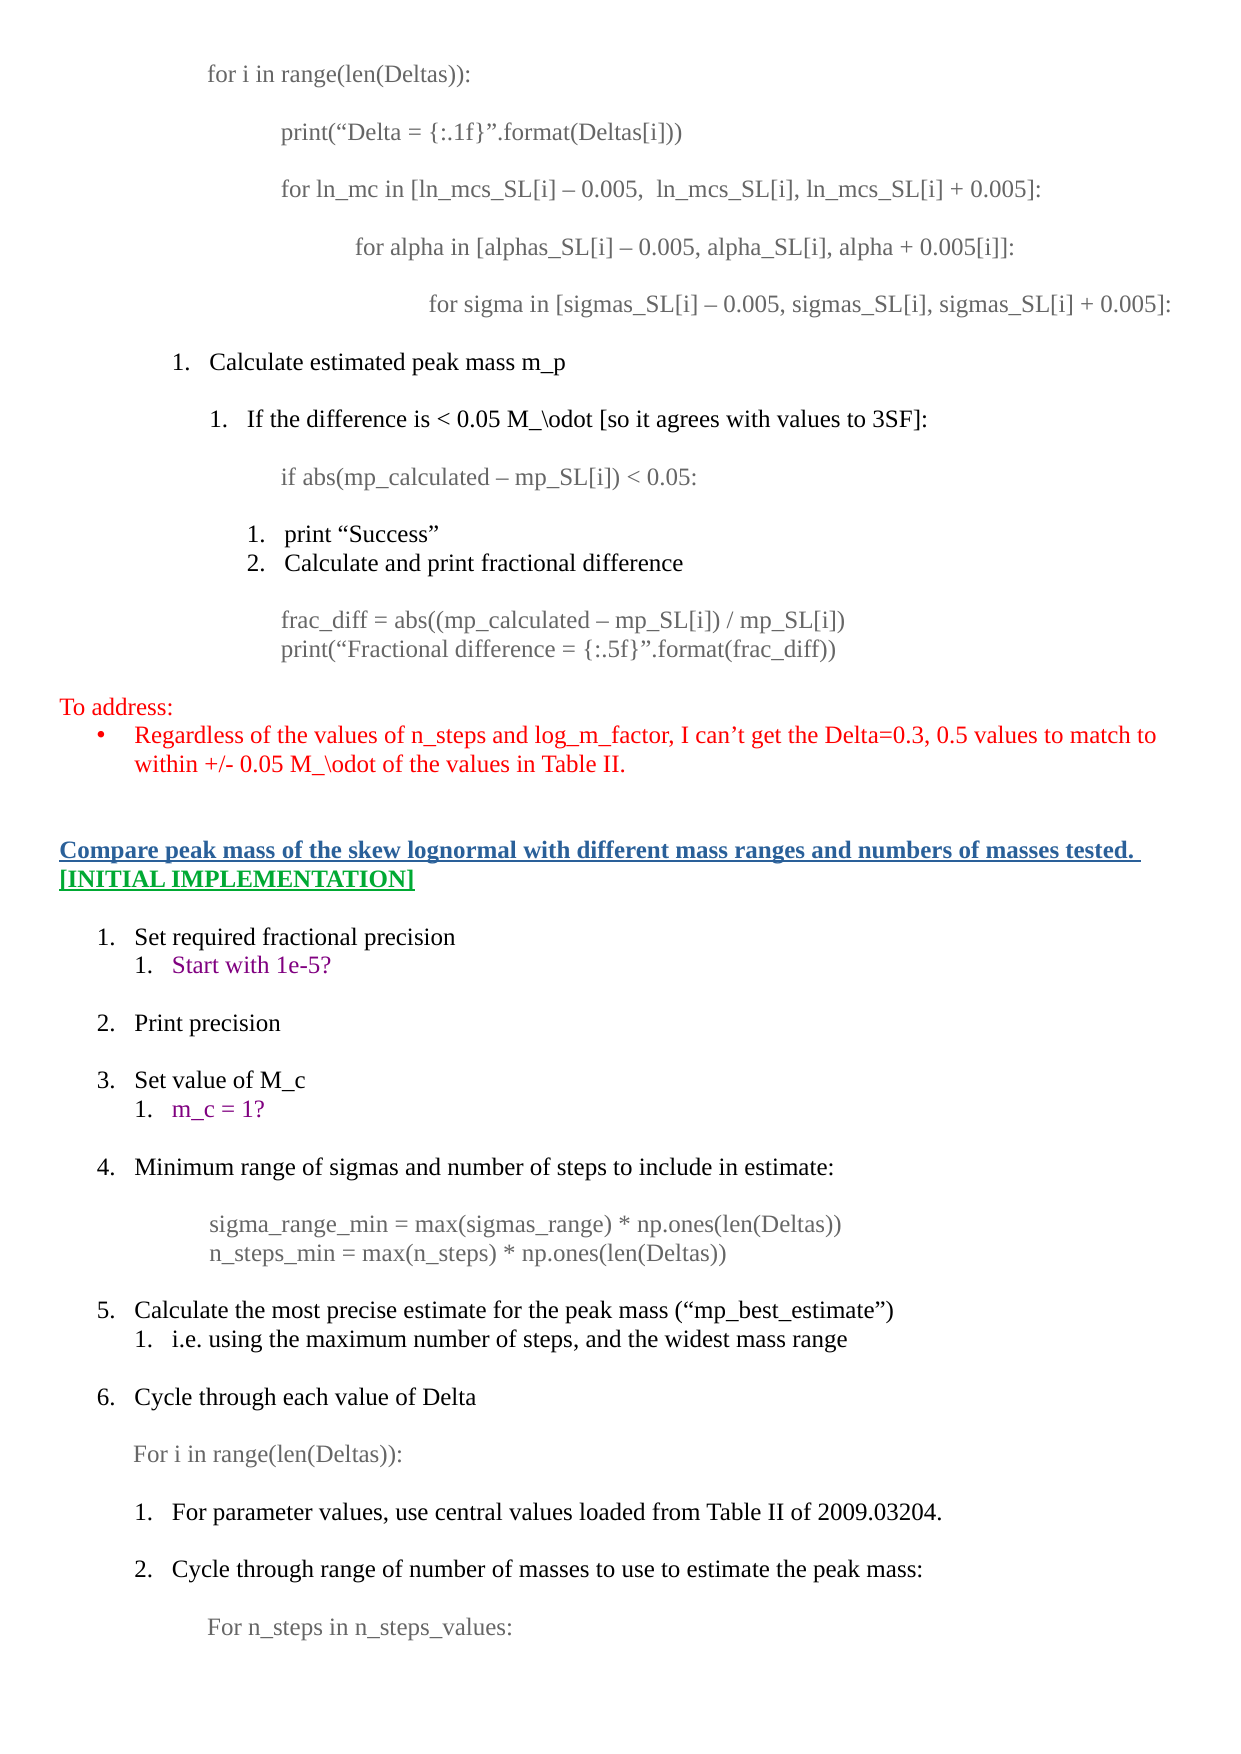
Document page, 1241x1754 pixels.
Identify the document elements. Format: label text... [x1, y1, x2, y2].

list If the difference is < 0.05 M_\odot [so it agrees with values to 3SF]: [209, 404, 1181, 433]
list Start with 1e-5? [134, 950, 1181, 979]
text Compare peak mass of the skew lognormal with different mass ranges and numbers of masses tested. [INITIAL IMPLEMENTATION] [59, 835, 1181, 893]
list n_steps_min = max(n_steps) * np.ones(len(Deltas)) [172, 1238, 1181, 1267]
text print(“Delta = {:.1f}”.format(Deltas[i])) [59, 117, 1181, 145]
list sigma_range_min = max(sigmas_range) * np.ones(len(Deltas)) [172, 1209, 1181, 1238]
text for ln_mc in [ln_mcs_SL[i] – 0.005, ln_mcs_SL[i], ln_mcs_SL[i] + 0.005]: [59, 174, 1181, 203]
text To address: [59, 692, 1181, 720]
text for sigma in [sigmas_SL[i] – 0.005, sigmas_SL[i], sigmas_SL[i] + 0.005]: [59, 289, 1181, 318]
text For n_steps in n_steps_values: [59, 1612, 1181, 1640]
list print “Success” [247, 519, 1181, 548]
text For i in range(len(Deltas)): [59, 1439, 1181, 1468]
list Set value of M_c [97, 1065, 1181, 1094]
list Regardless of the values of n_steps and log_m_factor, I can’t get the Delta=0.3, 0.5 values to match to within +/- 0.05 M_\odot of the values in Table II. [97, 720, 1181, 778]
text print(“Fractional difference = {:.5f}”.format(frac_diff)) [59, 634, 1181, 663]
text if abs(mp_calculated – mp_SL[i]) < 0.05: [59, 462, 1181, 490]
list Set required fractional precision [97, 922, 1181, 950]
list Minimum range of sigmas and number of steps to include in estimate: [97, 1152, 1181, 1180]
list Calculate and print fractional difference [247, 548, 1181, 577]
list Print precision [97, 1008, 1181, 1037]
text for i in range(len(Deltas)): [59, 59, 1181, 88]
text frac_diff = abs((mp_calculated – mp_SL[i]) / mp_SL[i]) [59, 605, 1181, 634]
list Calculate the most precise estimate for the peak mass (“mp_best_estimate”) [97, 1295, 1181, 1324]
text for alpha in [alphas_SL[i] – 0.005, alpha_SL[i], alpha + 0.005[i]]: [59, 232, 1181, 260]
list Cycle through each value of Delta [97, 1382, 1181, 1410]
list For parameter values, use central values loaded from Table II of 2009.03204. [134, 1497, 1181, 1525]
list i.e. using the maximum number of steps, and the widest mass range [134, 1324, 1181, 1353]
list m_c = 1? [134, 1094, 1181, 1123]
list Calculate estimated peak mass m_p [172, 347, 1181, 375]
list Cycle through range of number of masses to use to estimate the peak mass: [134, 1554, 1181, 1583]
